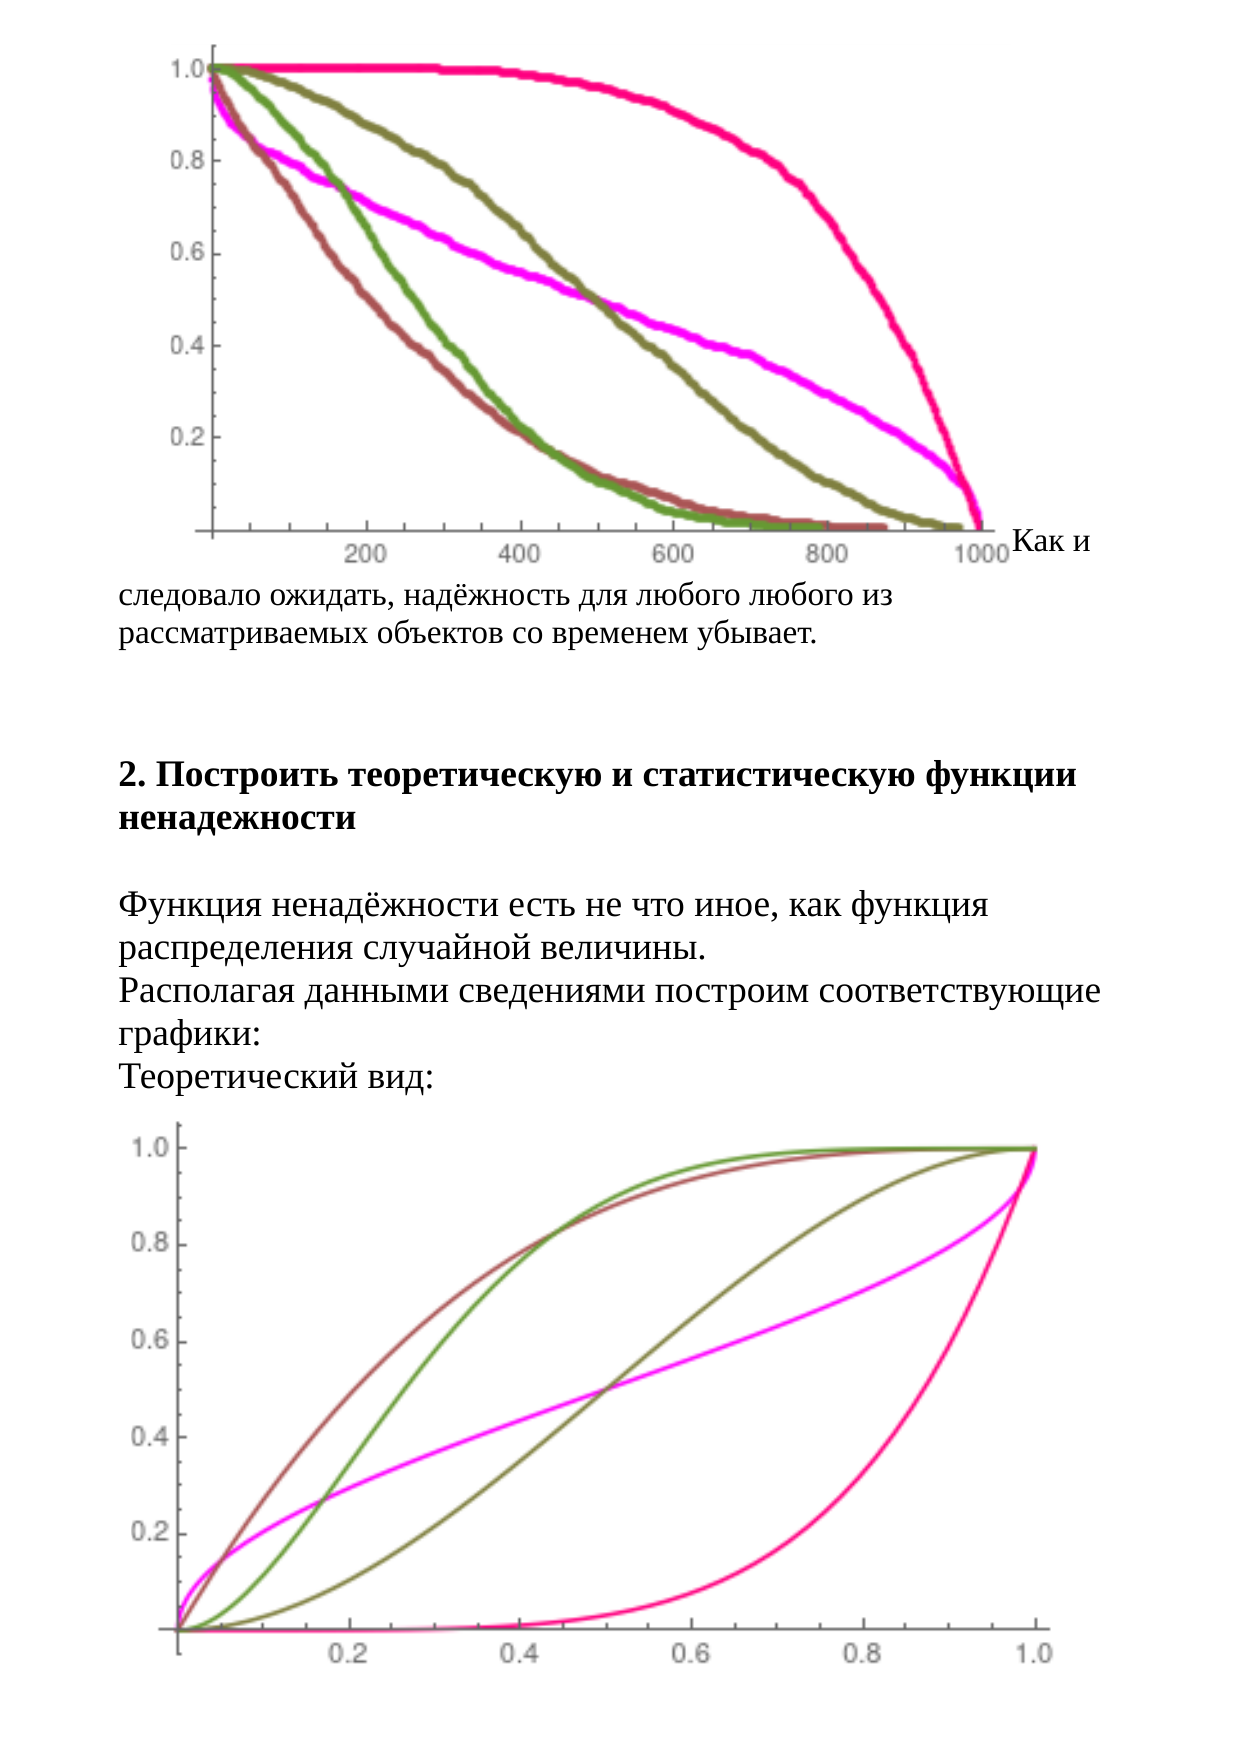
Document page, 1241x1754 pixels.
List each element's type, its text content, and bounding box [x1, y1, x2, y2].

text 2. Построить теоретическую и статистическую функции ненадежности [118, 752, 1122, 838]
text Теоретический вид: [118, 1053, 1122, 1097]
picture [170, 43, 1012, 575]
text Функция ненадёжности есть не что иное, как функция распределения случайной величины. [118, 881, 1122, 967]
text Располагая данными сведениями построим соответствующие графики: [118, 967, 1122, 1053]
text Как и следовало ожидать, надёжность для любого любого из рассматриваемых объектов со временем убывает. [118, 521, 1122, 651]
picture [131, 1121, 1056, 1676]
